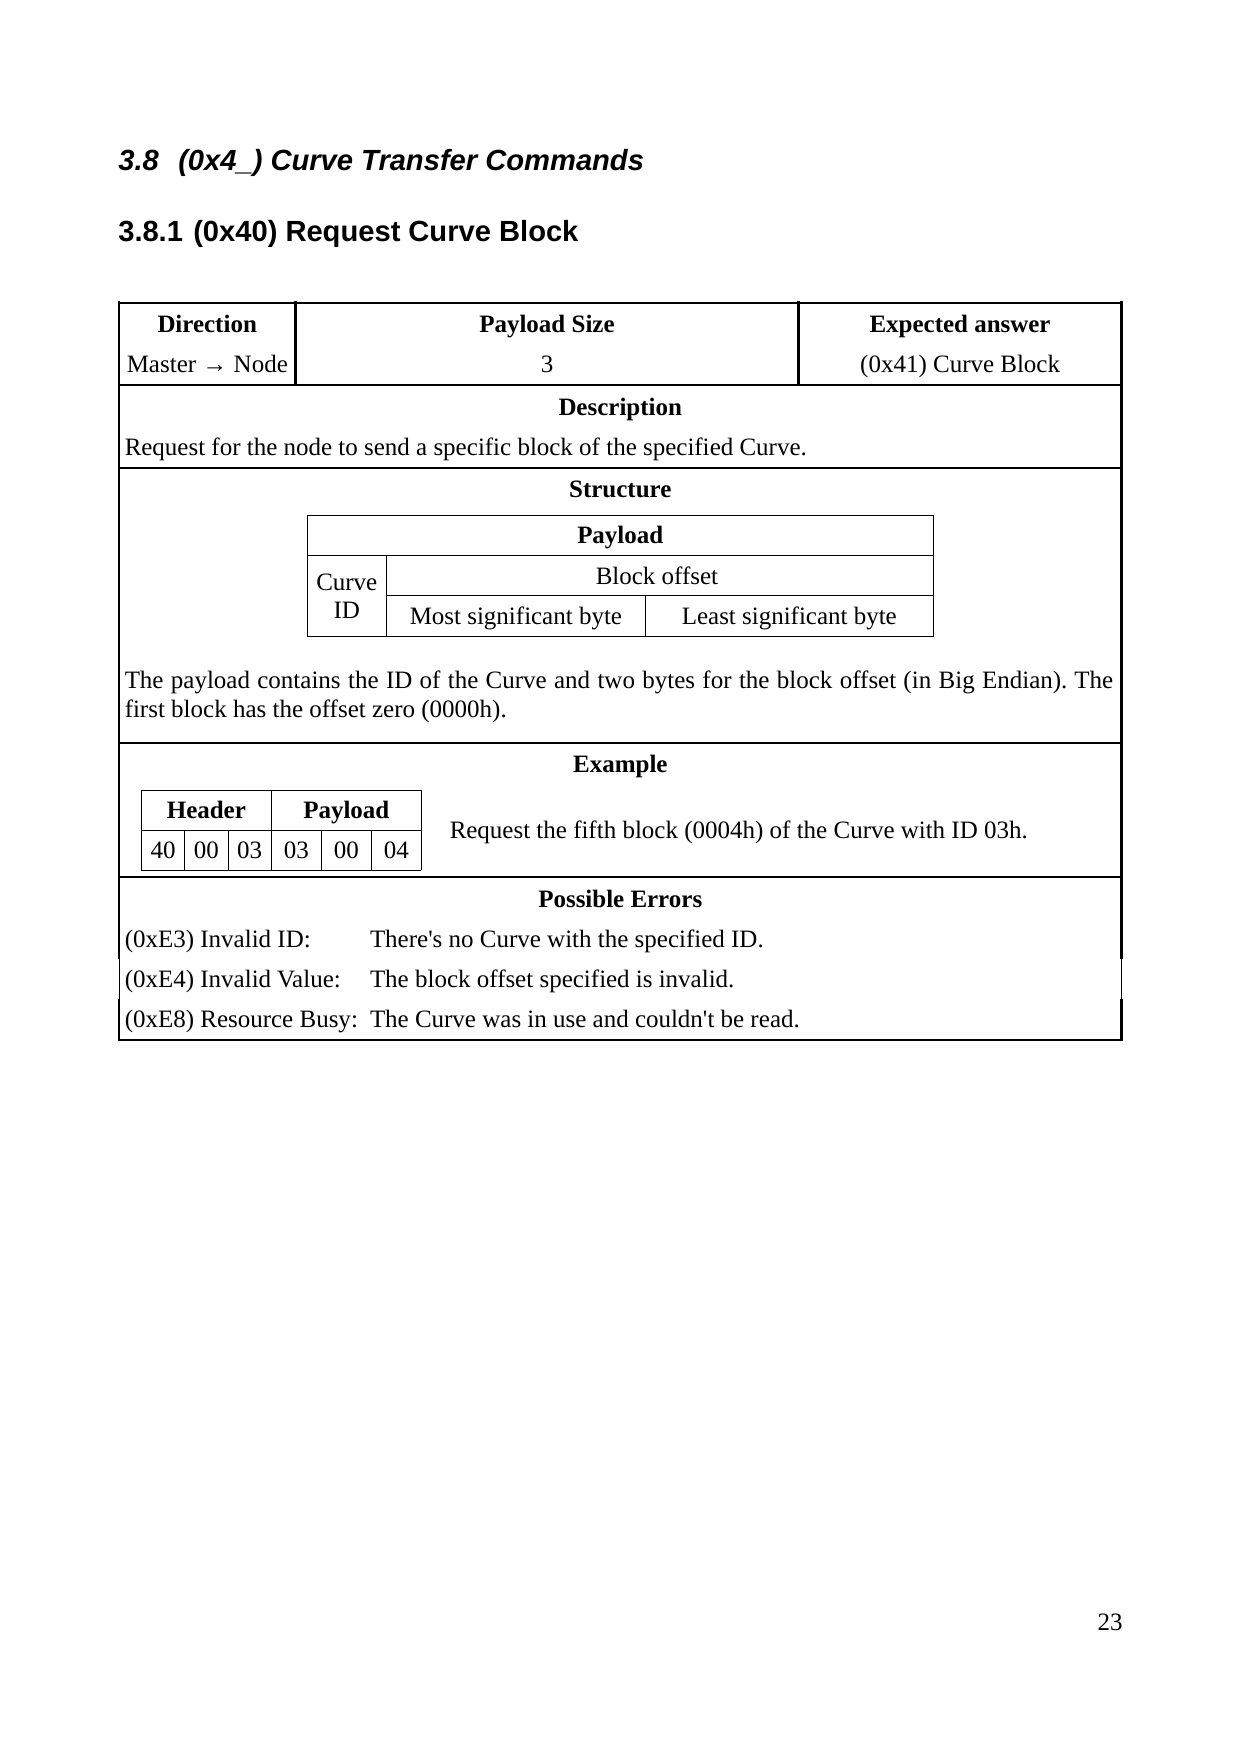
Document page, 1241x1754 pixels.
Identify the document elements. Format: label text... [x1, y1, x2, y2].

table_cell There's no Curve with the specified ID. [364, 919, 1120, 959]
table_cell 00 [185, 831, 228, 870]
table_cell 3 [297, 344, 797, 384]
table_cell Request for the node to send a specific block of the specified Curve. [120, 426, 1120, 467]
table_header Payload [308, 516, 933, 555]
table_cell Example [120, 744, 1120, 784]
table_cell (0xE3) Invalid ID: [120, 919, 364, 959]
table_cell Possible Errors [120, 878, 1120, 918]
table_cell Master → Node [120, 344, 294, 384]
table_header Payload Size [297, 304, 797, 344]
table_cell The Curve was in use and couldn't be read. [364, 999, 1120, 1039]
table_cell Request the fifth block (0004h) of the Curve with ID 03h. [444, 784, 1120, 876]
table_cell Block offset [387, 556, 933, 595]
table_header Payload [272, 791, 421, 830]
table_cell The payload contains the ID of the Curve and two bytes for the block offset (in Big Endian). The first block has the offset zero (0000h). [120, 509, 1120, 741]
table_header Expected answer [800, 304, 1120, 344]
table_cell The block offset specified is invalid. [364, 959, 1121, 999]
table_cell (0xE8) Resource Busy: [120, 999, 364, 1039]
subtitle (0x40) Request Curve Block [118, 214, 1122, 248]
table_header Header [142, 791, 271, 830]
table_header Direction [120, 304, 294, 344]
table_cell Curve ID [308, 556, 386, 636]
table_cell 03 [272, 831, 321, 870]
table_cell (0xE4) Invalid Value: [120, 959, 364, 999]
table_cell Description [120, 386, 1120, 426]
table_cell Least significant byte [646, 596, 933, 636]
table_cell 00 [322, 831, 371, 870]
table_cell (0x41) Curve Block [800, 344, 1120, 384]
subtitle (0x4_) Curve Transfer Commands [118, 143, 1122, 177]
table_cell 04 [372, 831, 421, 870]
table_cell 03 [229, 831, 271, 870]
table_cell Structure [120, 469, 1120, 509]
table_cell [120, 784, 444, 876]
table_cell 40 [142, 831, 184, 870]
table_cell Most significant byte [387, 596, 645, 636]
